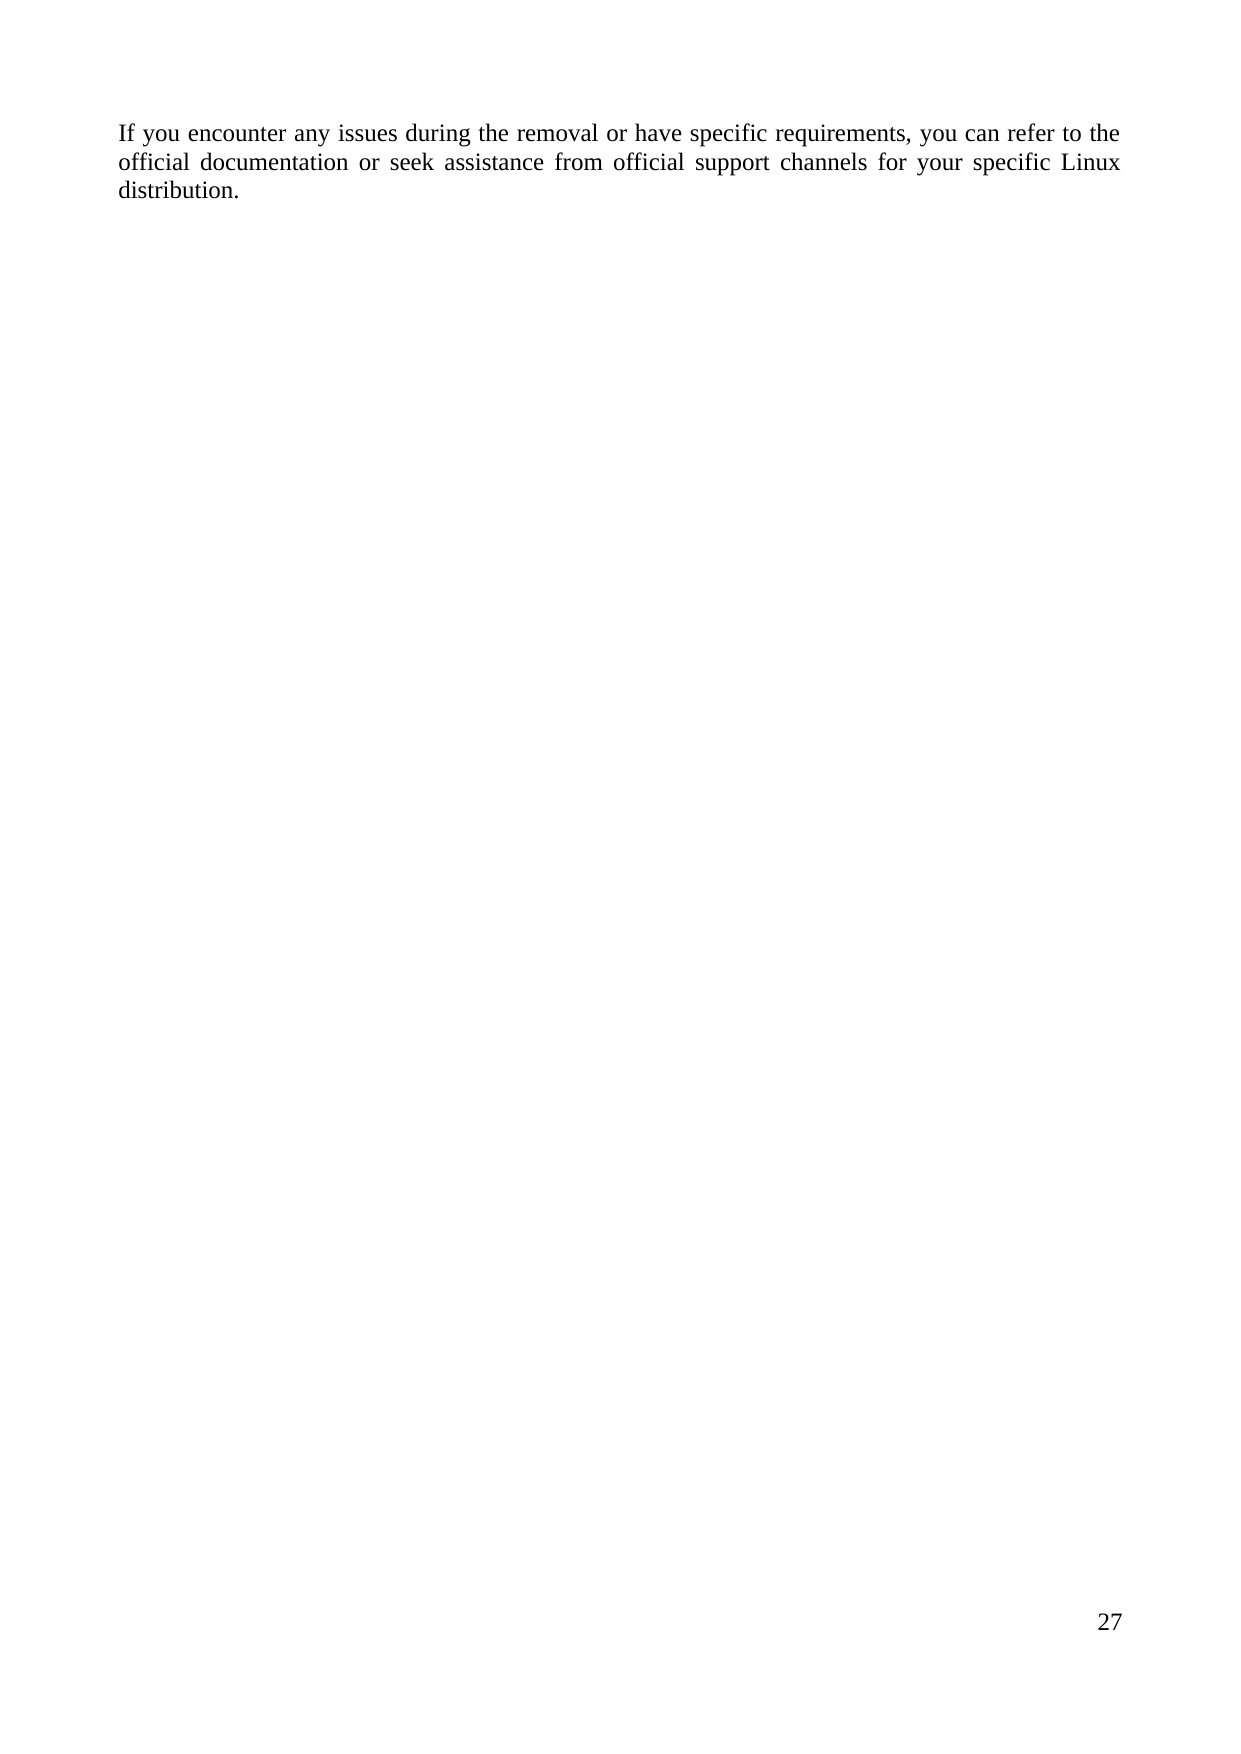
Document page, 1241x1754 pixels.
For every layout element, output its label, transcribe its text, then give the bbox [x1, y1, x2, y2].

text If you encounter any issues during the removal or have specific requirements, you can refer to the official documentation or seek assistance from official support channels for your specific Linux distribution. [118, 118, 1122, 204]
